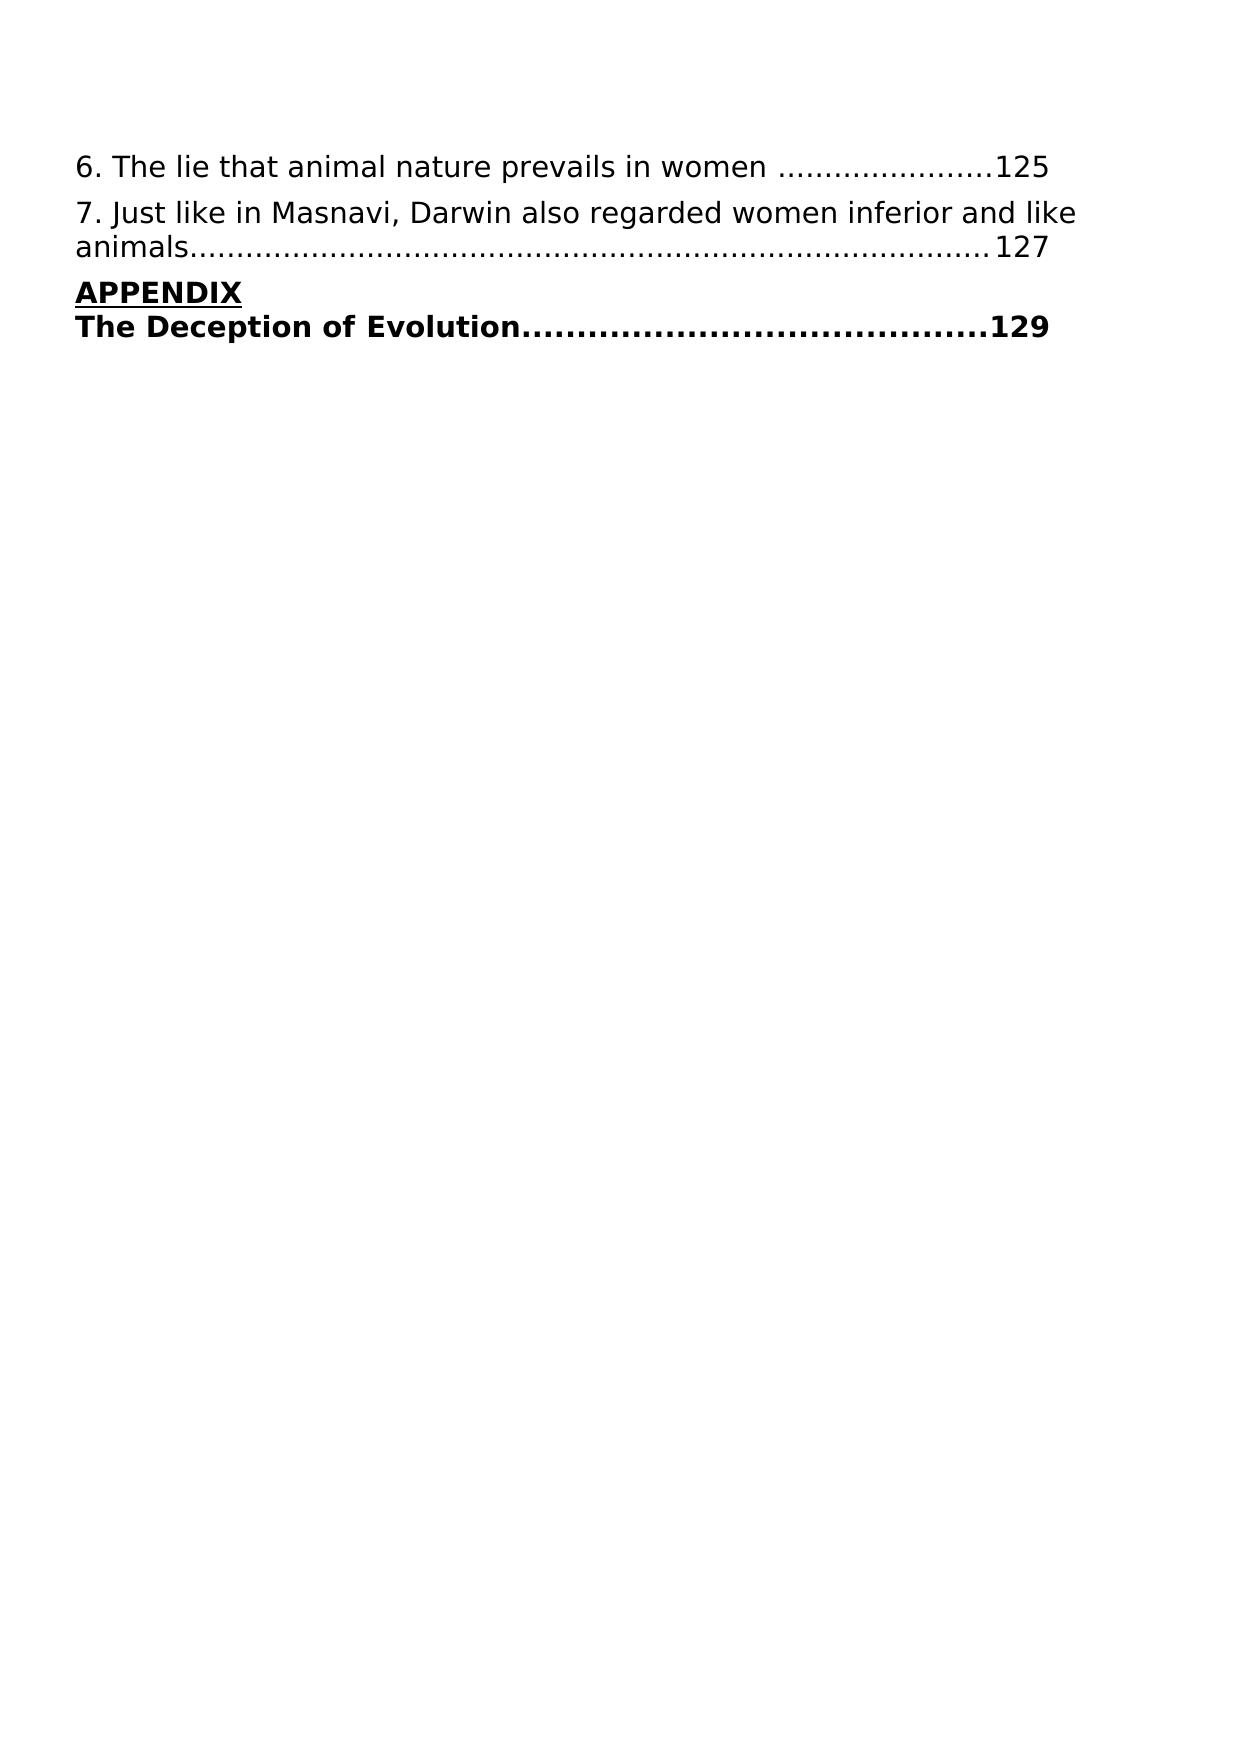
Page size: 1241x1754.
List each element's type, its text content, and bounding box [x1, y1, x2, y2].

subtitle 7. Just like in Masnavi, Darwin also regarded women inferior and like animals 127 [75, 196, 1165, 264]
subtitle APPENDIX The Deception of Evolution 129 [75, 277, 1165, 345]
subtitle 6. The lie that animal nature prevails in women 125 [75, 150, 1165, 184]
